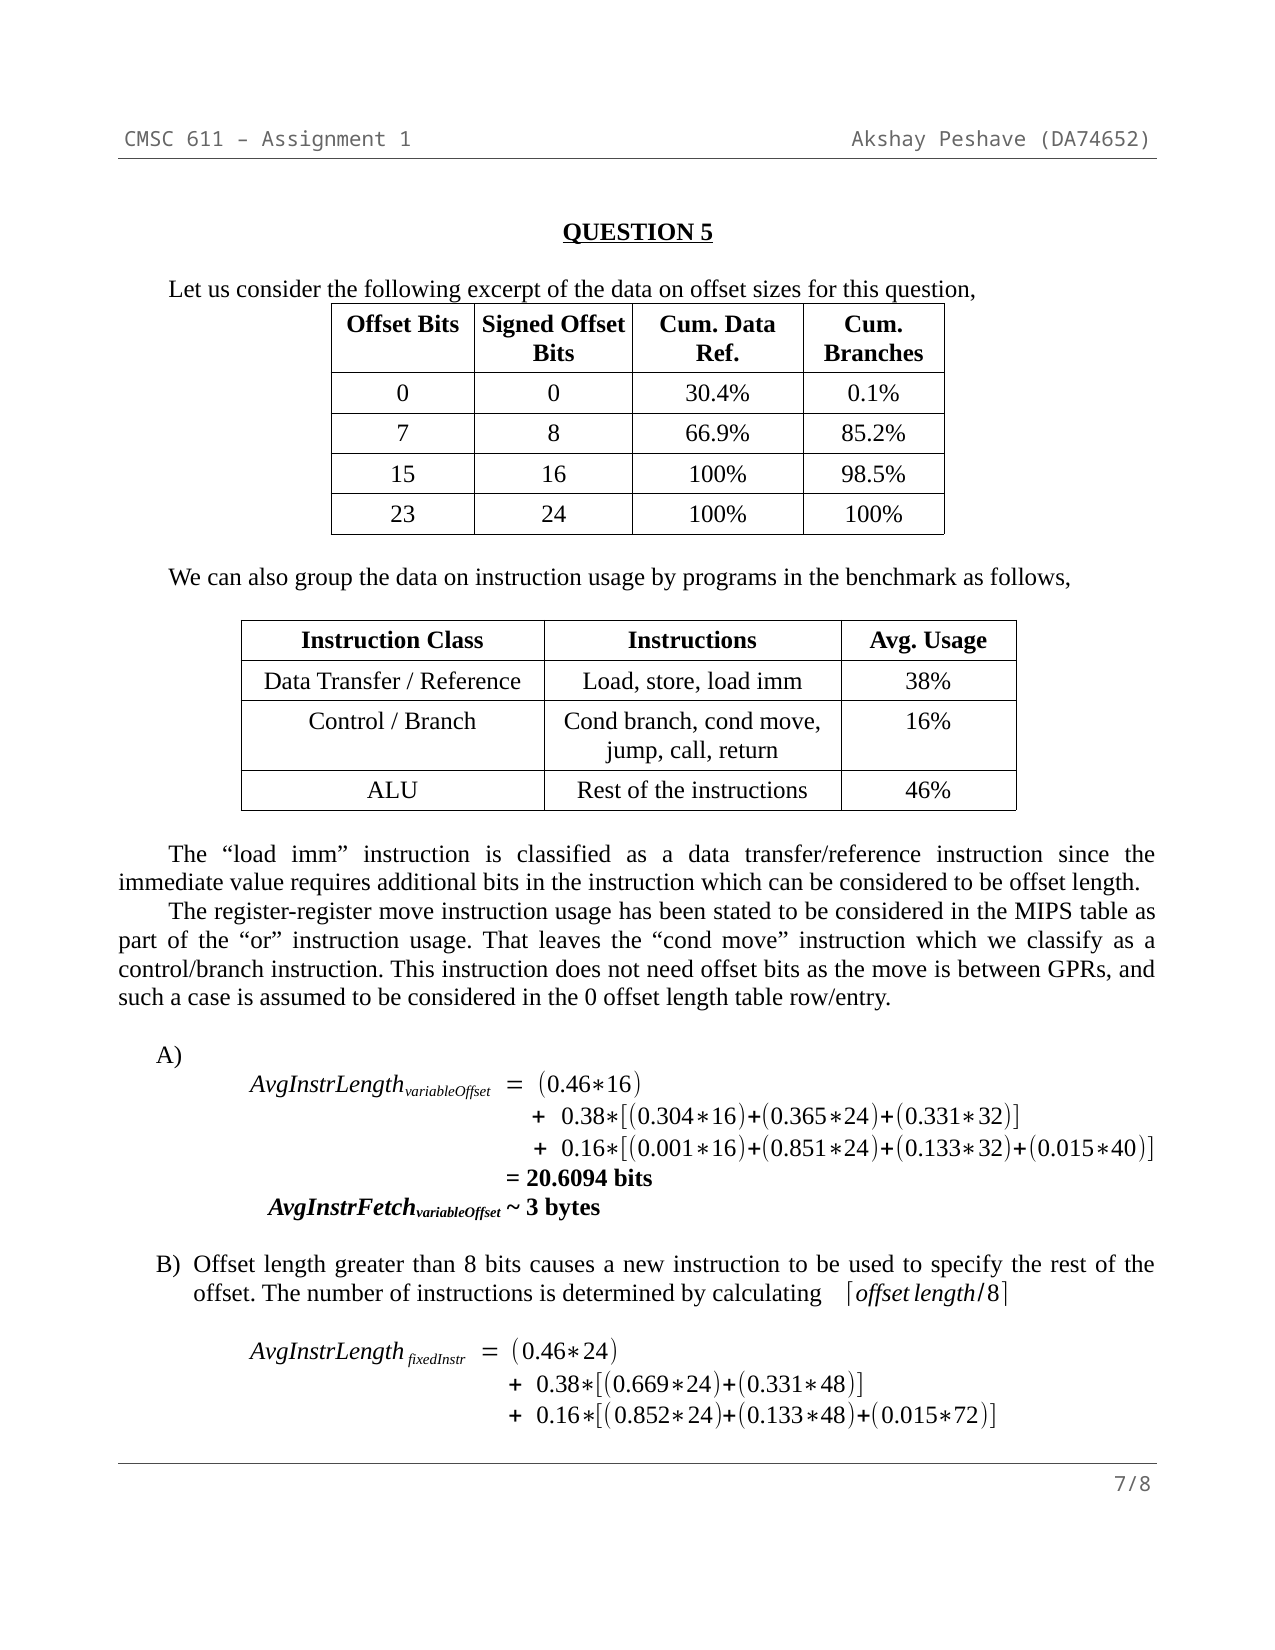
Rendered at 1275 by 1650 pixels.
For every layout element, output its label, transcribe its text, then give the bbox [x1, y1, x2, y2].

text QUESTION 5 [118, 217, 1157, 246]
table_cell 100% [633, 454, 803, 493]
table_header Offset Bits [332, 304, 474, 372]
table_cell 0 [332, 373, 474, 412]
text The register-register move instruction usage has been stated to be considered in the MIPS table as part of the “or” instruction usage. That leaves the “cond move” instruction which we classify as a control/branch instruction. This instruction does not need offset bits as the move is between GPRs, and such a case is assumed to be considered in the 0 offset length table row/entry. [118, 896, 1157, 1011]
table_cell 23 [332, 494, 474, 533]
table_cell 30.4% [633, 373, 803, 412]
table_header Avg. Usage [842, 621, 1016, 660]
table_cell ALU [242, 771, 544, 810]
table_cell 100% [804, 494, 944, 533]
table_cell Rest of the instructions [545, 771, 841, 810]
table_cell 98.5% [804, 454, 944, 493]
table_cell 85.2% [804, 414, 944, 453]
table_cell 24 [475, 494, 632, 533]
table_cell Cond branch, cond move, jump, call, return [545, 701, 841, 769]
table_cell Control / Branch [242, 701, 544, 769]
table_cell 7 [332, 414, 474, 453]
table_cell 66.9% [633, 414, 803, 453]
text Let us consider the following excerpt of the data on offset sizes for this question, [118, 274, 1157, 303]
table_cell 0 [475, 373, 632, 412]
table_cell Data Transfer / Reference [242, 661, 544, 700]
table_header Cum. Data Ref. [633, 304, 803, 372]
table_header Cum. Branches [804, 304, 944, 372]
table_header Instructions [545, 621, 841, 660]
table_header Instruction Class [242, 621, 544, 660]
table_cell 15 [332, 454, 474, 493]
list Offset length greater than 8 bits causes a new instruction to be used to specify the rest of the offset. The number of instructions is determined by calculating [156, 1249, 1157, 1308]
table_cell 46% [842, 771, 1016, 810]
list = 20.6094 bits [193, 1069, 1157, 1192]
table_cell 16% [842, 701, 1016, 769]
table_cell 16 [475, 454, 632, 493]
list AvgInstrFetchvariableOffset ~ 3 bytes [231, 1192, 1157, 1221]
table_cell 8 [475, 414, 632, 453]
table_cell 38% [842, 661, 1016, 700]
text We can also group the data on instruction usage by programs in the benchmark as follows, [118, 562, 1157, 591]
table_cell 0.1% [804, 373, 944, 412]
table_cell 100% [633, 494, 803, 533]
text The “load imm” instruction is classified as a data transfer/reference instruction since the immediate value requires additional bits in the instruction which can be considered to be offset length. [118, 839, 1157, 896]
table_header Signed Offset Bits [475, 304, 632, 372]
table_cell Load, store, load imm [545, 661, 841, 700]
